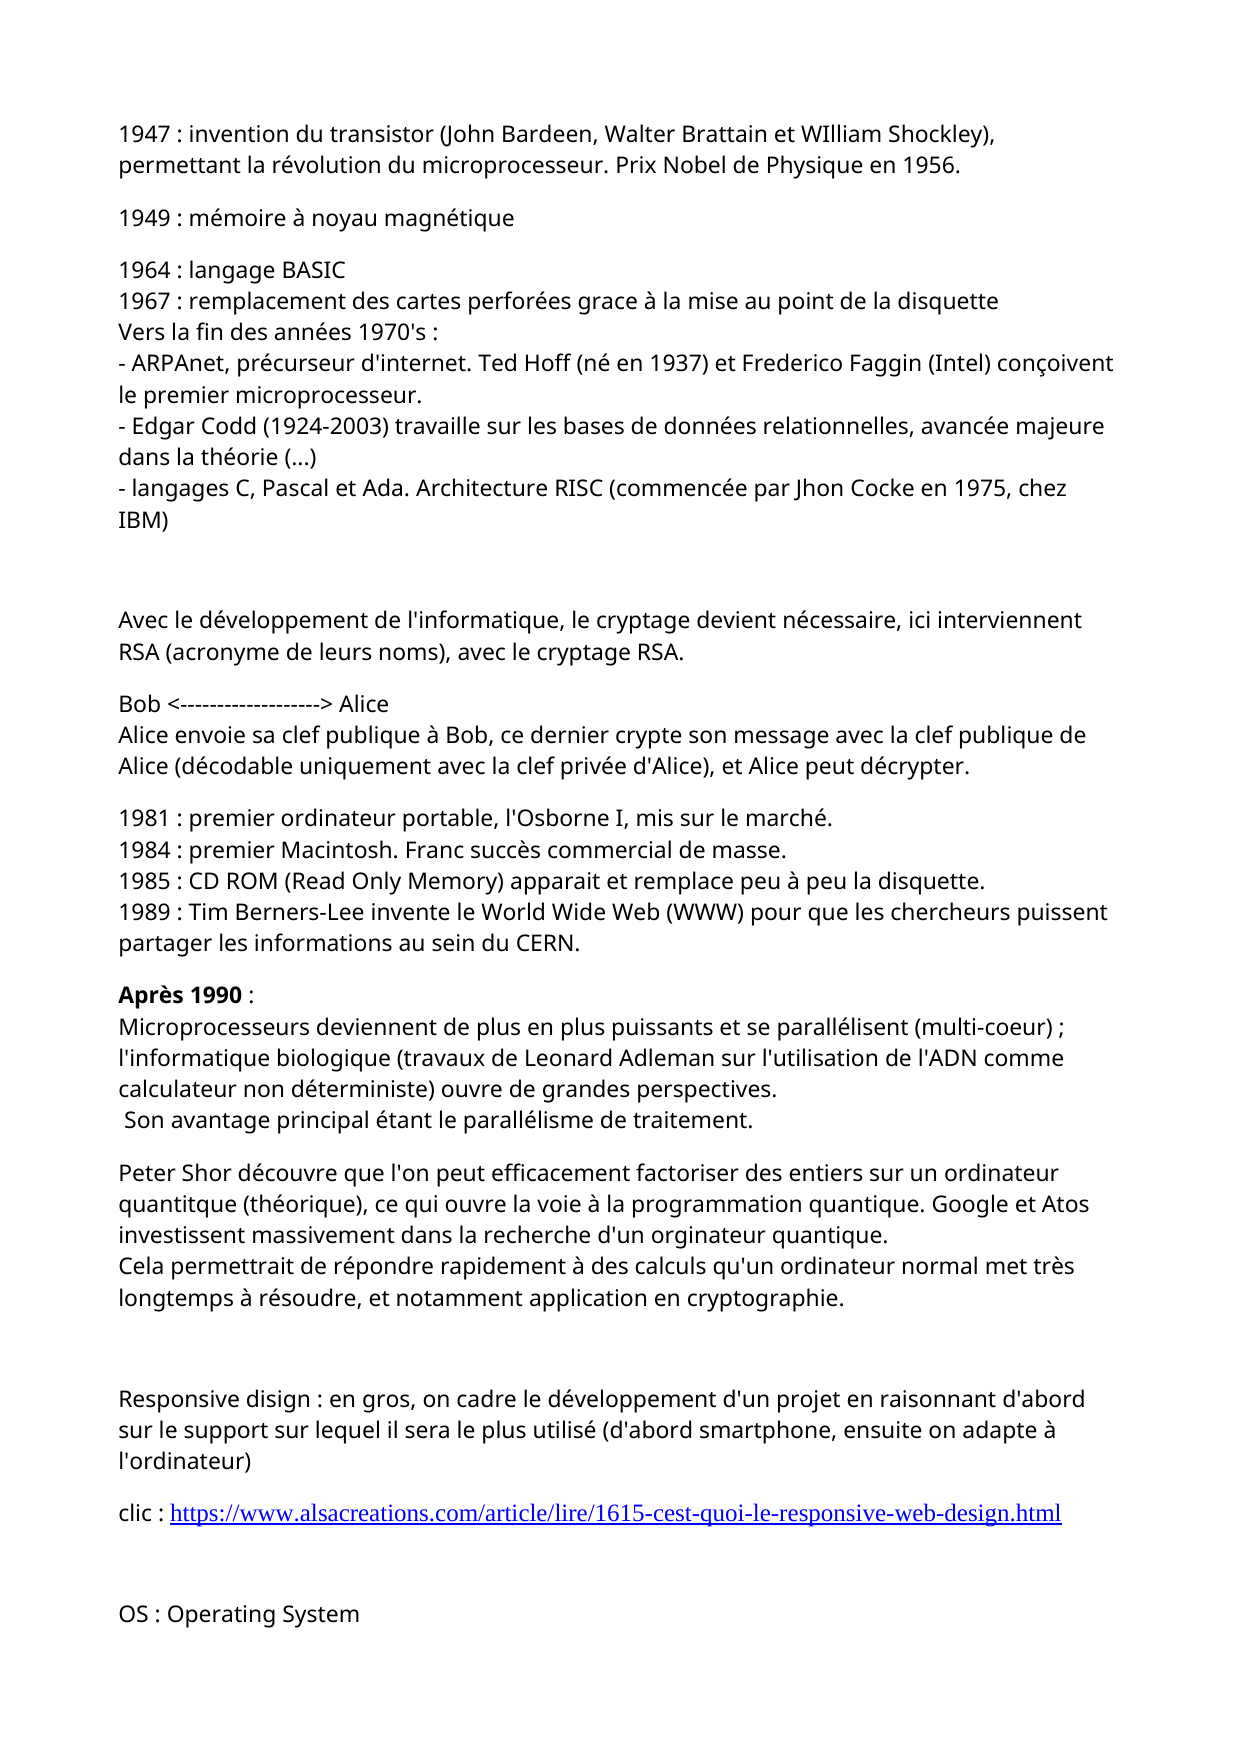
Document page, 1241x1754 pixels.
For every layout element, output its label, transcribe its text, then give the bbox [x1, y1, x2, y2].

text clic : https://www.alsacreations.com/article/lire/1615-cest-quoi-le-responsive-web-design.html [118, 1497, 1122, 1528]
text Responsive disign : en gros, on cadre le développement d'un projet en raisonnant d'abord sur le support sur lequel il sera le plus utilisé (d'abord smartphone, ensuite on adapte à l'ordinateur) [118, 1382, 1122, 1476]
text Bob <-------------------> Alice Alice envoie sa clef publique à Bob, ce dernier crypte son message avec la clef publique de Alice (décodable uniquement avec la clef privée d'Alice), et Alice peut décrypter. [118, 688, 1122, 782]
text 1981 : premier ordinateur portable, l'Osborne I, mis sur le marché. 1984 : premier Macintosh. Franc succès commercial de masse. 1985 : CD ROM (Read Only Memory) apparait et remplace peu à peu la disquette. 1989 : Tim Berners-Lee invente le World Wide Web (WWW) pour que les chercheurs puissent partager les informations au sein du CERN. [118, 802, 1122, 959]
text OS : Operating System [118, 1598, 1122, 1629]
text Peter Shor découvre que l'on peut efficacement factoriser des entiers sur un ordinateur quantitque (théorique), ce qui ouvre la voie à la programmation quantique. Google et Atos investissent massivement dans la recherche d'un orginateur quantique. Cela permettrait de répondre rapidement à des calculs qu'un ordinateur normal met très longtemps à résoudre, et notamment application en cryptographie. [118, 1157, 1122, 1313]
text Après 1990 : Microprocesseurs deviennent de plus en plus puissants et se parallélisent (multi-coeur) ; l'informatique biologique (travaux de Leonard Adleman sur l'utilisation de l'ADN comme calculateur non déterministe) ouvre de grandes perspectives. Son avantage principal étant le parallélisme de traitement. [118, 979, 1122, 1136]
text 1964 : langage BASIC 1967 : remplacement des cartes perforées grace à la mise au point de la disquette Vers la fin des années 1970's : - ARPAnet, précurseur d'internet. Ted Hoff (né en 1937) et Frederico Faggin (Intel) conçoivent le premier microprocesseur. - Edgar Codd (1924-2003) travaille sur les bases de données relationnelles, avancée majeure dans la théorie (...) - langages C, Pascal et Ada. Architecture RISC (commencée par Jhon Cocke en 1975, chez IBM) [118, 253, 1122, 535]
text 1947 : invention du transistor (John Bardeen, Walter Brattain et WIlliam Shockley), permettant la révolution du microprocesseur. Prix Nobel de Physique en 1956. [118, 118, 1122, 181]
text 1949 : mémoire à noyau magnétique [118, 201, 1122, 233]
text Avec le développement de l'informatique, le cryptage devient nécessaire, ici interviennent RSA (acronyme de leurs noms), avec le cryptage RSA. [118, 604, 1122, 667]
